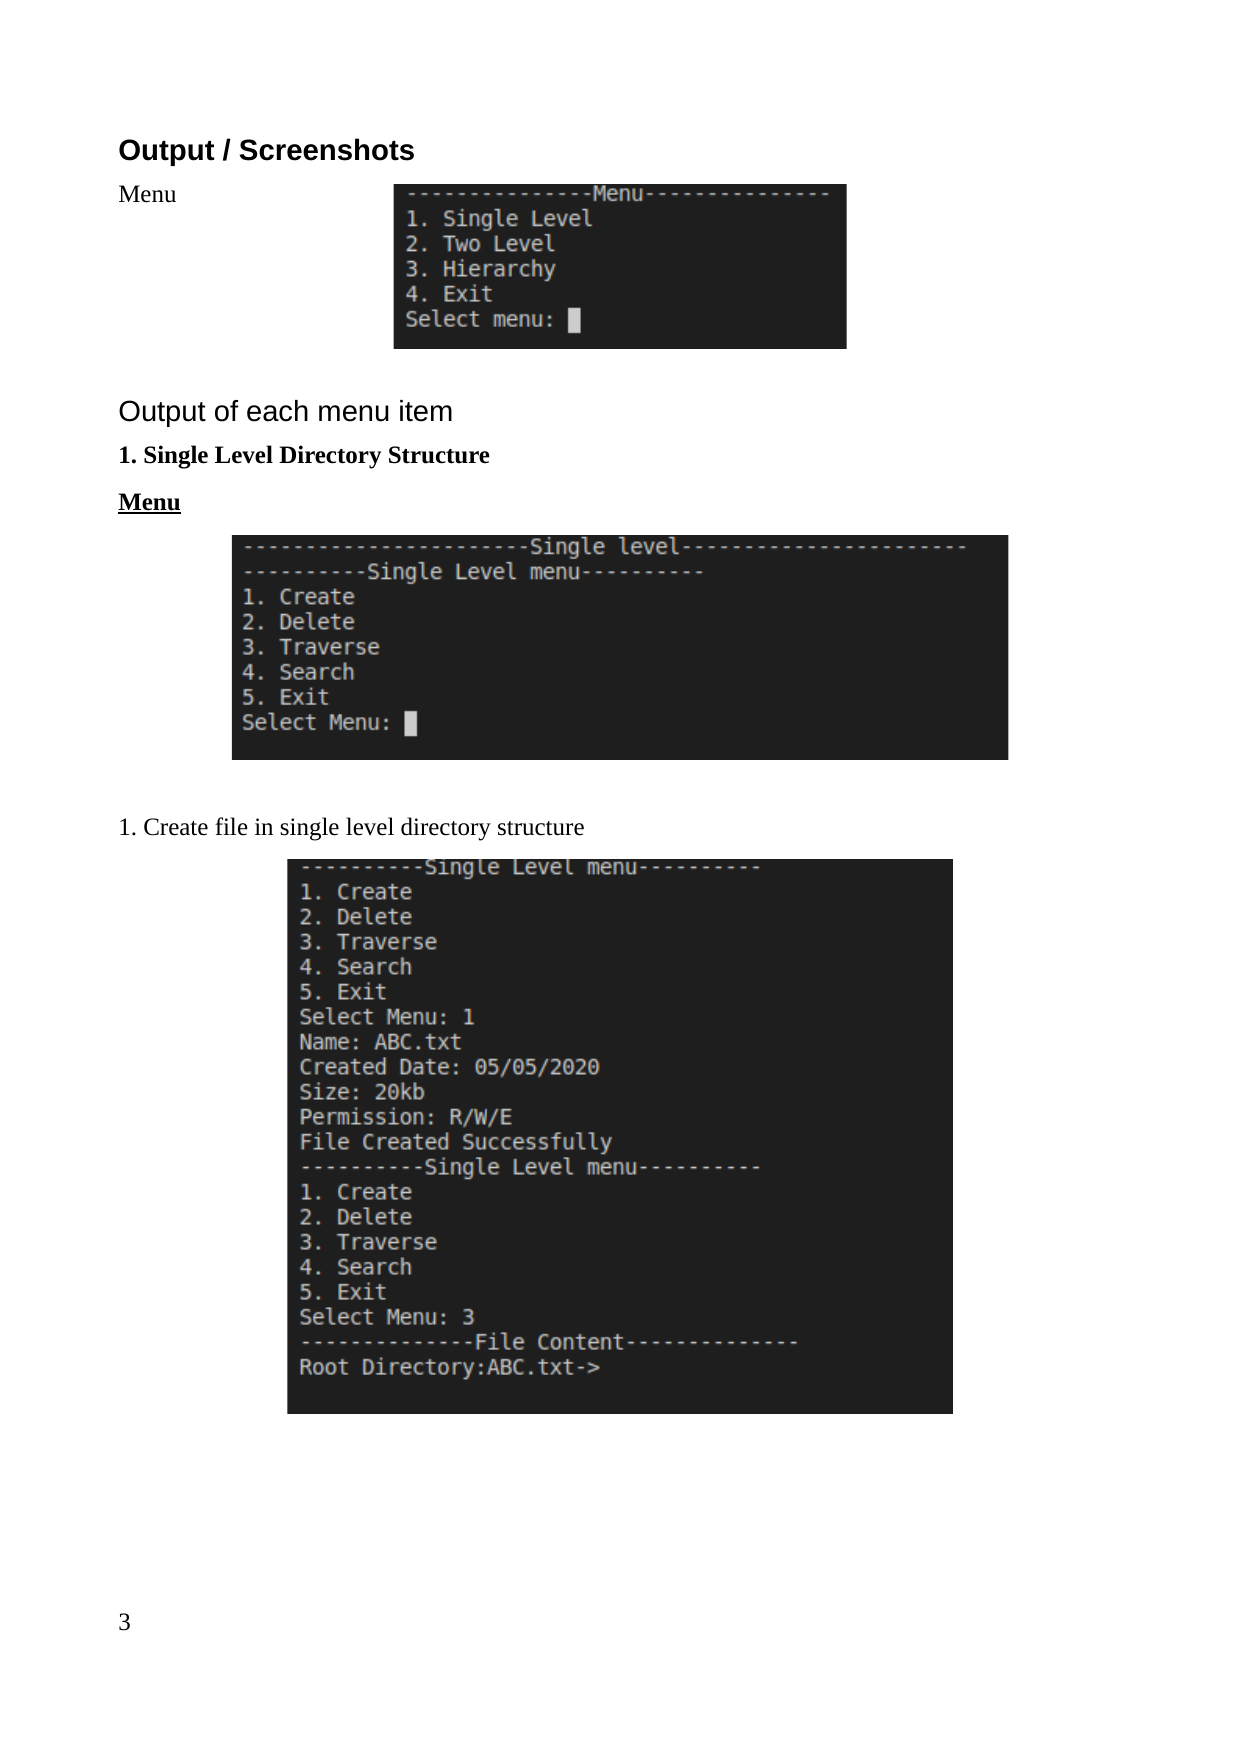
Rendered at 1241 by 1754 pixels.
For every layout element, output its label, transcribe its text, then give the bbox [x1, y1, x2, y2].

subtitle Output / Screenshots [118, 133, 1122, 166]
text Menu [118, 487, 1122, 516]
text 1. Create file in single level directory structure [118, 812, 1122, 841]
picture [287, 859, 953, 1414]
subtitle Output of each menu item [118, 394, 1122, 427]
picture [393, 184, 847, 349]
text 1. Single Level Directory Structure [118, 440, 1122, 468]
text Menu [118, 179, 1122, 208]
picture [231, 535, 1009, 760]
